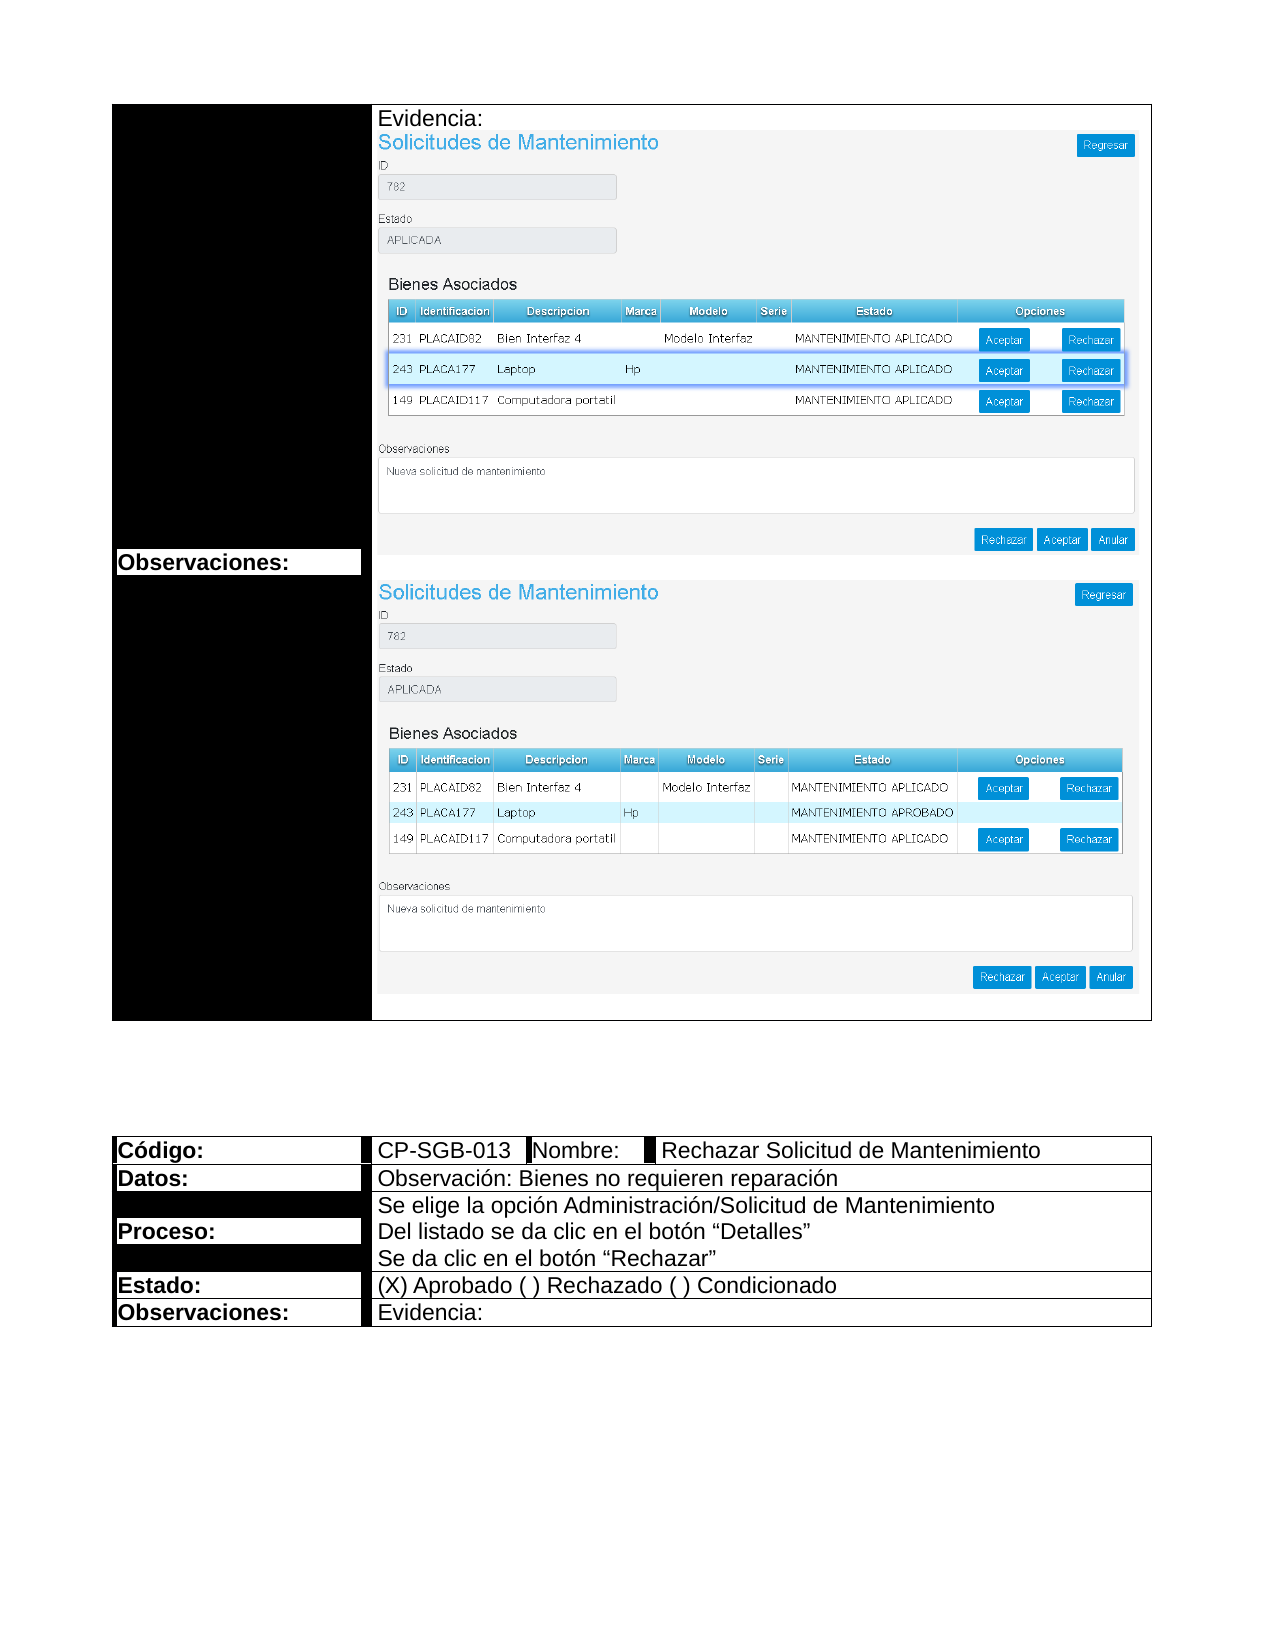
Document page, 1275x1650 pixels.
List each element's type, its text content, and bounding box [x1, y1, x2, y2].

table_header Rechazar Solicitud de Mantenimiento [656, 1137, 1151, 1163]
table_header Nombre: [644, 1137, 655, 1163]
table_header CP-SGB-013 [515, 1137, 526, 1163]
table_cell Proceso: [113, 1192, 371, 1271]
table_cell Datos: [361, 1165, 371, 1191]
table_cell Evidencia: [372, 105, 377, 1020]
table_cell Estado: [361, 1272, 371, 1298]
table_cell Observaciones: [113, 105, 371, 1020]
table_cell Evidencia: [1140, 105, 1151, 1020]
table_header Código: [361, 1137, 371, 1163]
table_cell Evidencia: [1140, 1299, 1151, 1326]
